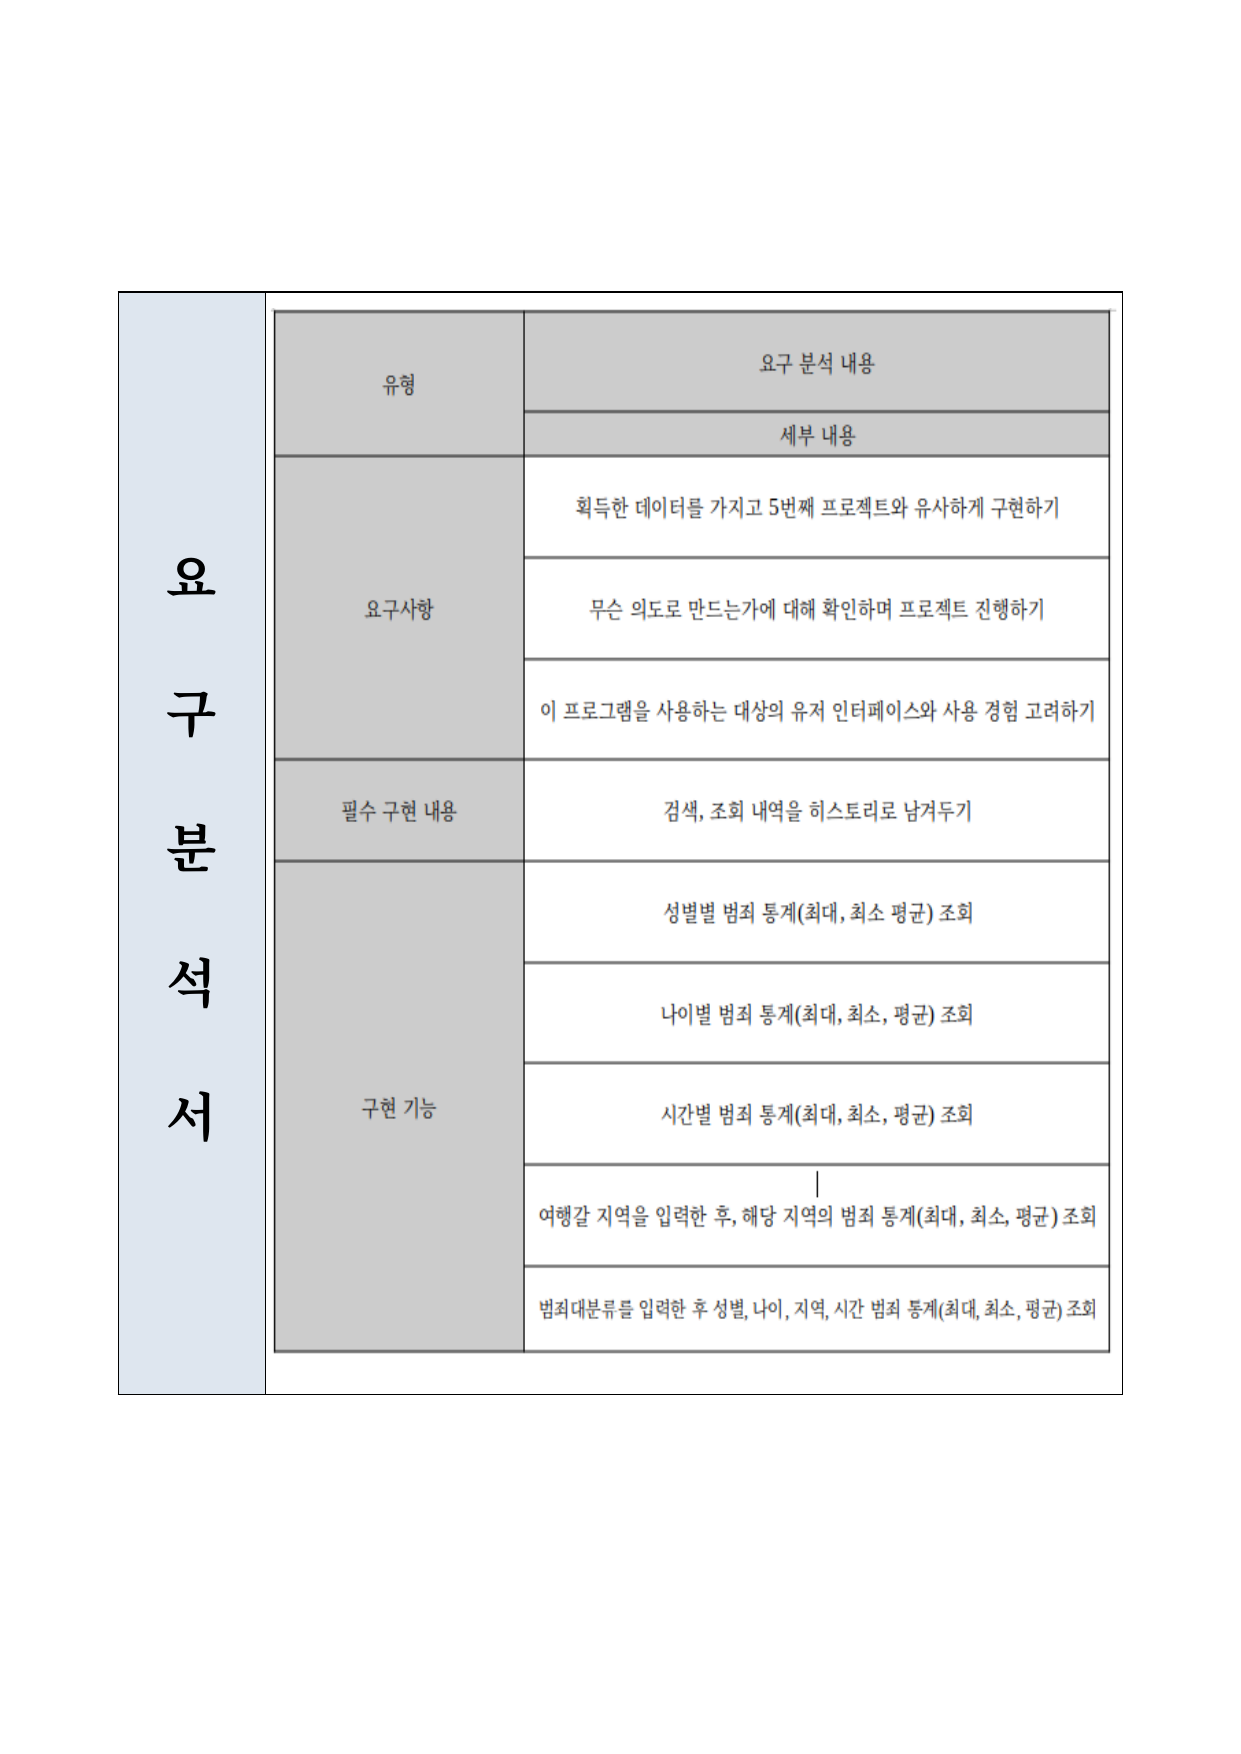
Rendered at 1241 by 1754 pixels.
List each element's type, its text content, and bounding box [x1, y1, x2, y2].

picture [270, 308, 1117, 1360]
table_cell 요 구 분 석 서 [119, 293, 265, 1394]
table_cell [266, 293, 1122, 1394]
